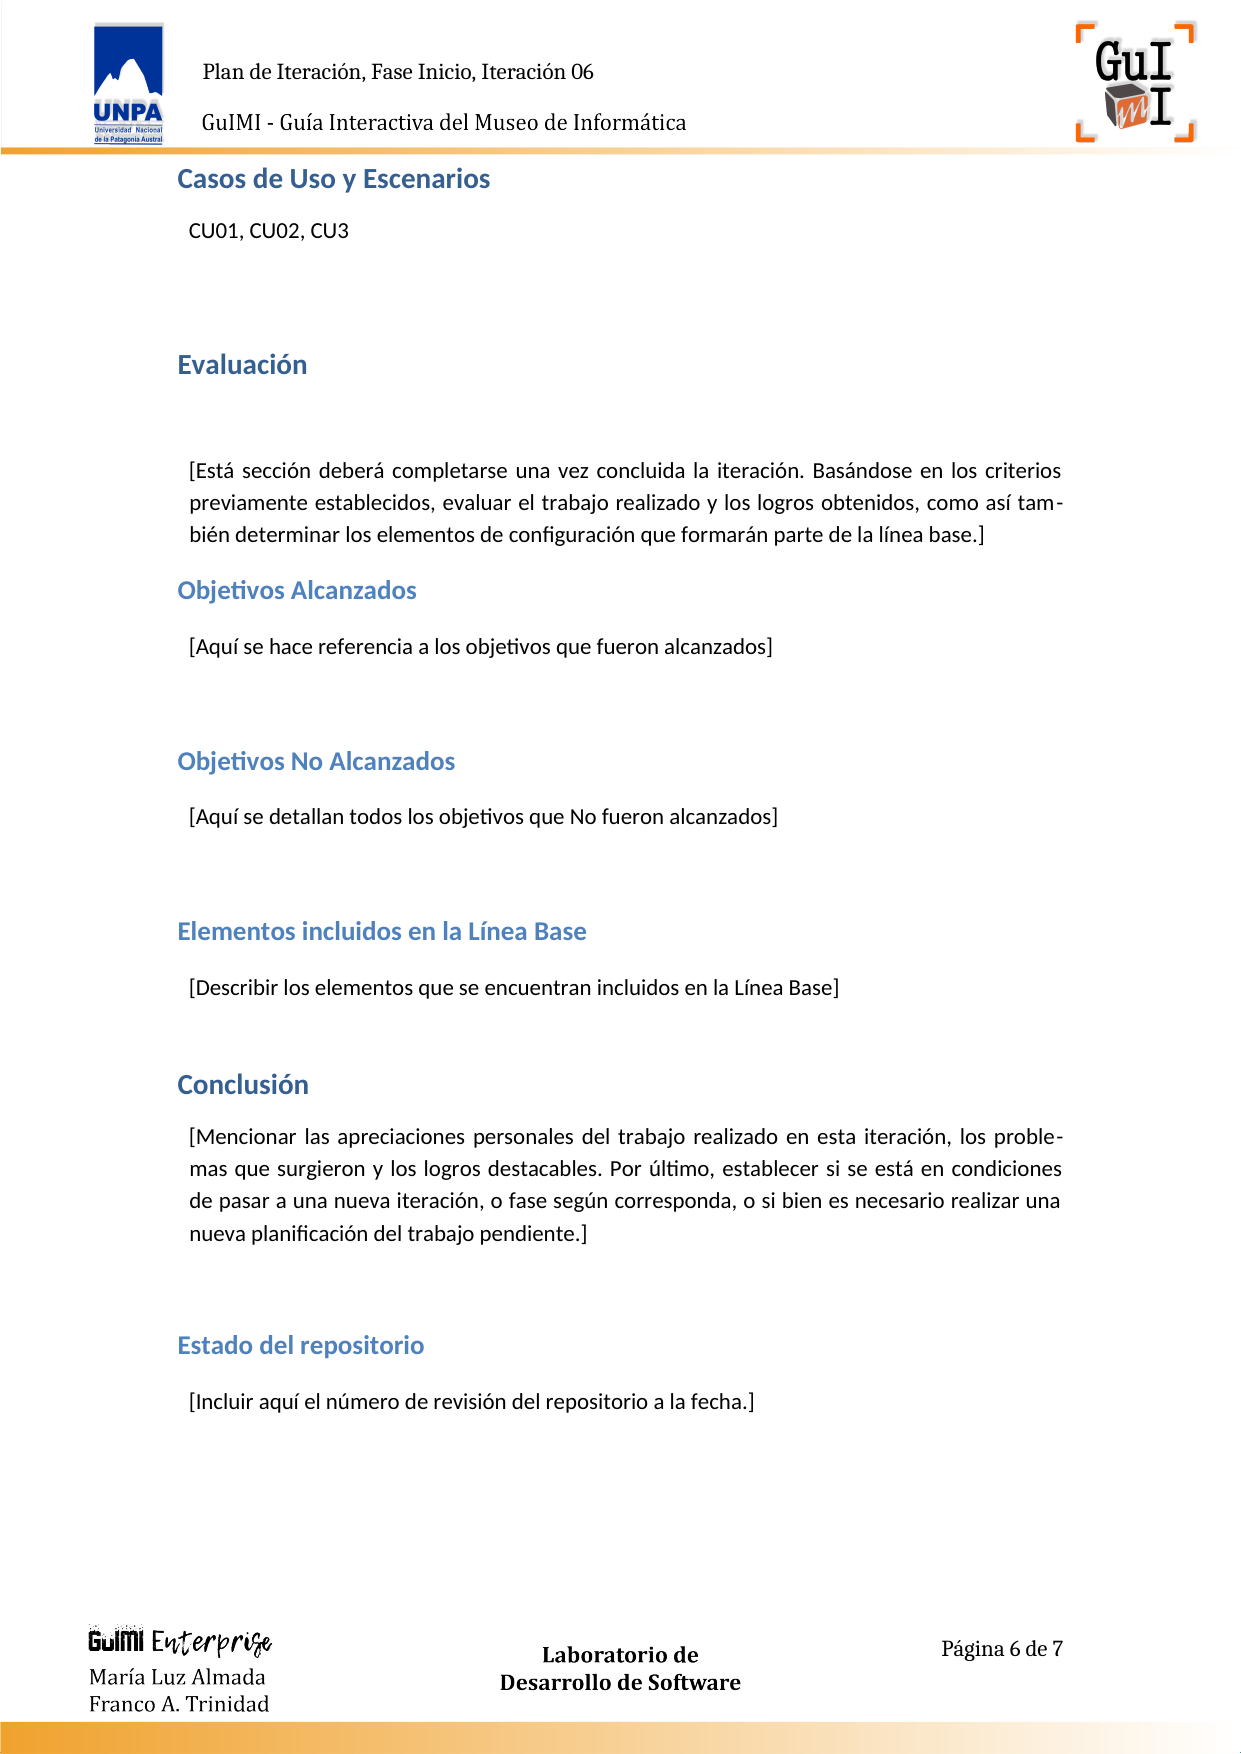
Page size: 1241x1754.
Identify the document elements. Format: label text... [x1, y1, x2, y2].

picture [0, 0, 1241, 155]
text Elementos incluidos en la Línea Base [177, 914, 1063, 947]
text Objetivos No Alcanzados [177, 744, 1063, 777]
text [Incluir aquí el número de revisión del repositorio a la fecha.] [188, 1387, 1063, 1415]
text [Aquí se hace referencia a los objetivos que fueron alcanzados] [188, 632, 1063, 660]
text [Mencionar las apreciaciones personales del trabajo realizado en esta iteración, los proble­mas que surgieron y los logros destacables. Por último, establecer si se está en condiciones de pasar a una nueva iteración, o fase según corresponda, o si bien es necesario realizar una nueva planificación del trabajo pendiente.] [188, 1122, 1063, 1247]
text Conclusión [177, 1066, 1063, 1101]
text [Describir los elementos que se encuentran incluidos en la Línea Base] [188, 973, 1063, 1001]
text Casos de Uso y Escenarios [177, 160, 1063, 196]
text Estado del repositorio [177, 1328, 1063, 1361]
text [Aquí se detallan todos los objetivos que No fueron alcanzados] [188, 802, 1063, 830]
text CU01, CU02, CU3 [188, 216, 1063, 244]
text Evaluación [177, 346, 1063, 382]
text [Está sección deberá completarse una vez concluida la iteración. Basándose en los criterios previamente establecidos, evaluar el trabajo realizado y los logros obtenidos, como así tam­bién determinar los elementos de configuración que formarán parte de la línea base.] [188, 456, 1063, 548]
picture [0, 1613, 1241, 1754]
text Objetivos Alcanzados [177, 573, 1063, 606]
